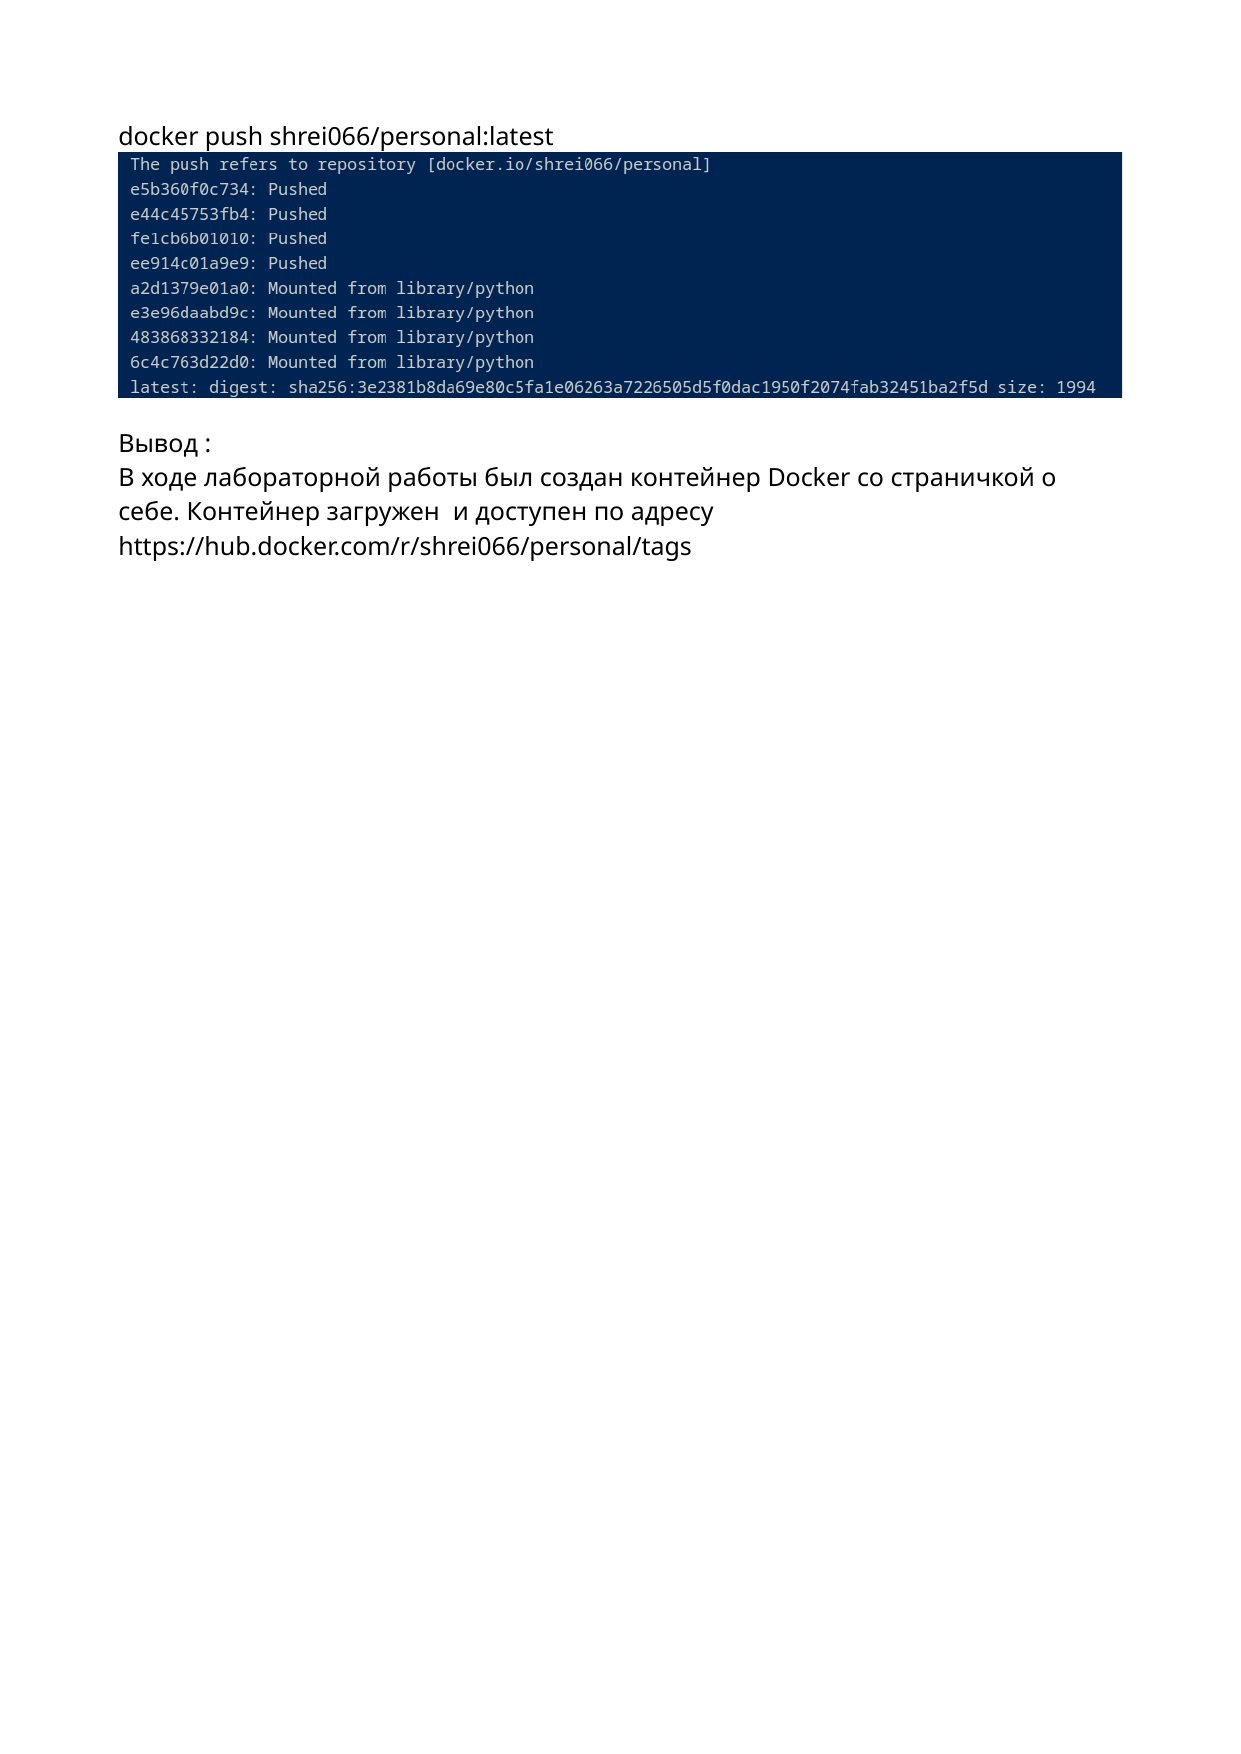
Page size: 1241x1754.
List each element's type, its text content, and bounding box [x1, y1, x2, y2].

text Вывод : [118, 426, 1122, 460]
text docker push shrei066/personal:latest [118, 118, 1122, 152]
text В ходе лабораторной работы был создан контейнер Docker со страничкой о себе. Контейнер загружен и доступен по адресу https://hub.docker.com/r/shrei066/personal/tags [118, 460, 1122, 562]
picture [118, 152, 1123, 398]
